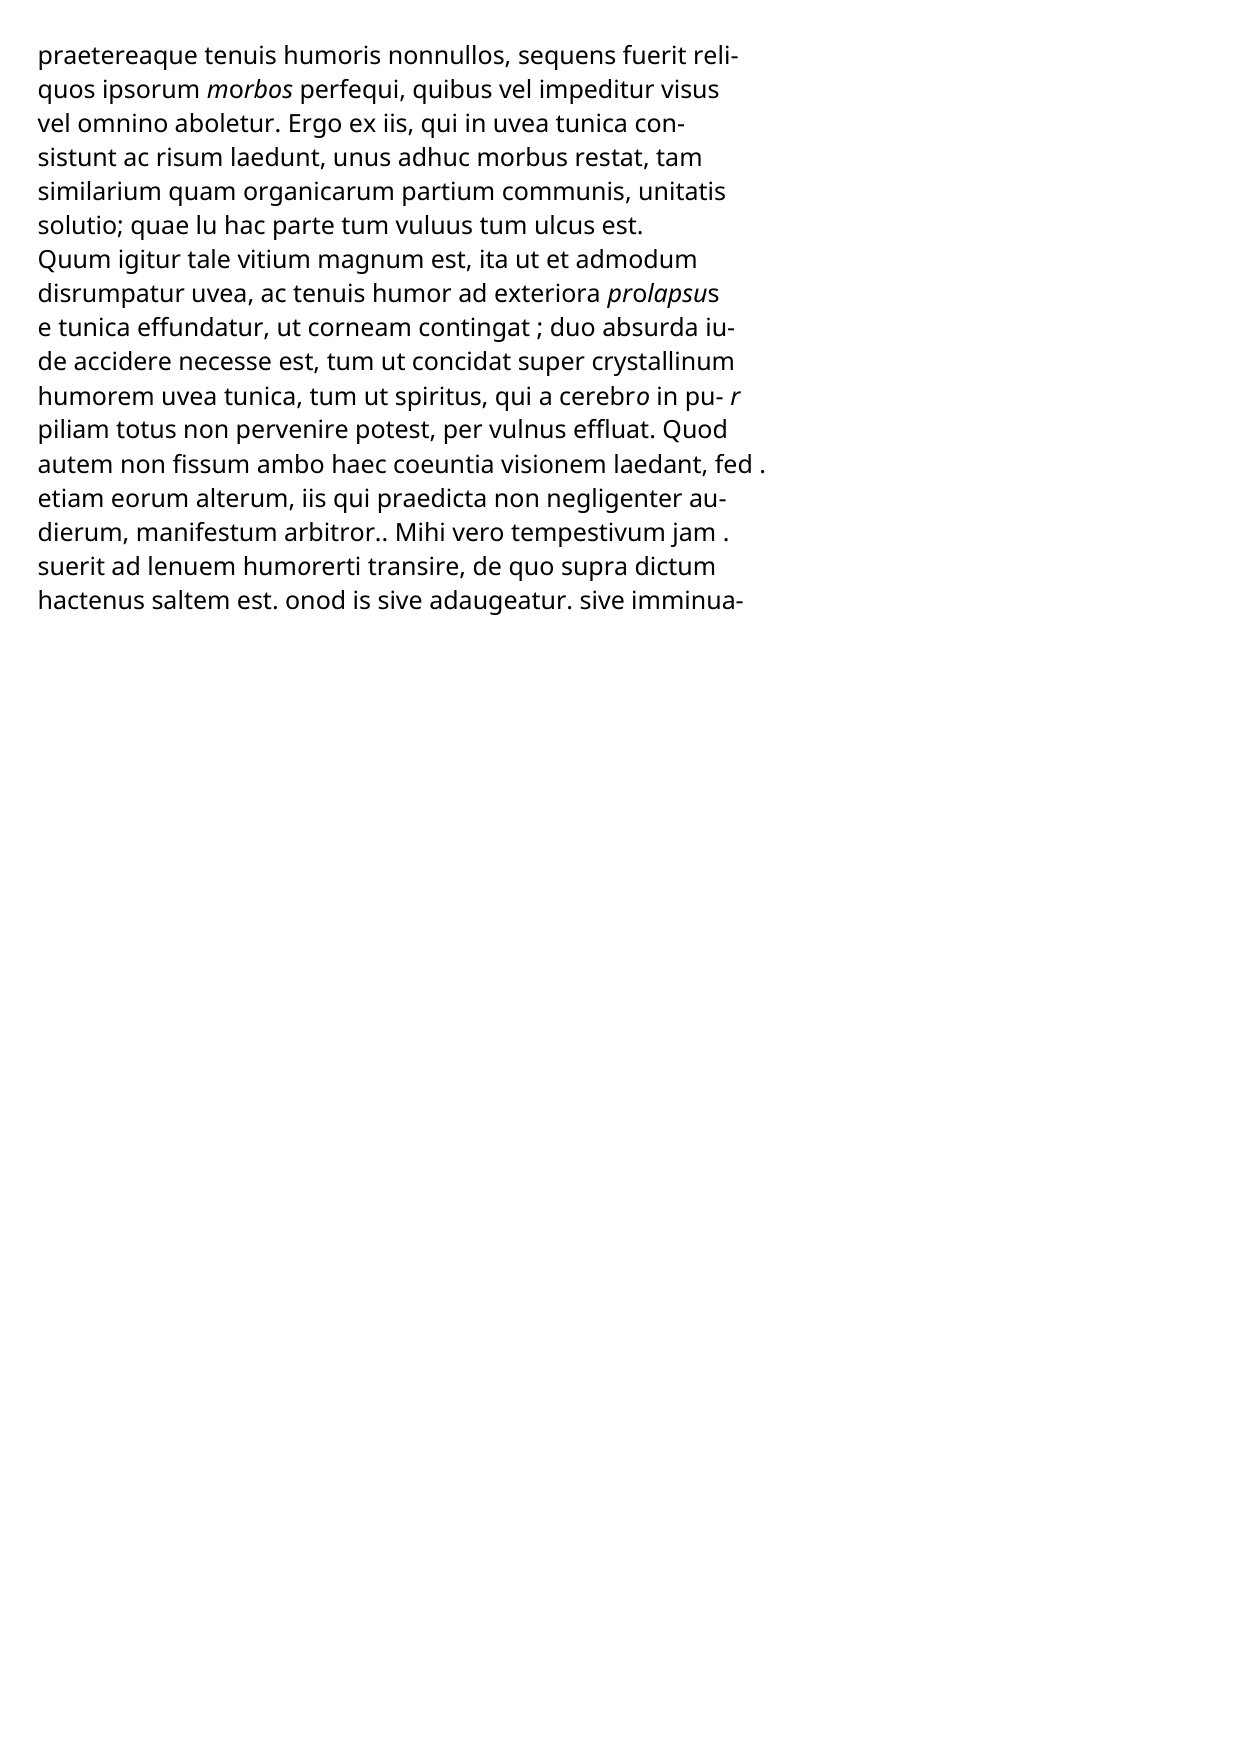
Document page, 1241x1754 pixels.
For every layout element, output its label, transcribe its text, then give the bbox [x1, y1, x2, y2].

text praetereaque tenuis humoris nonnullos, sequens fuerit reli- quos ipsorum morbos perfequi, quibus vel impeditur visus vel omnino aboletur. Ergo ex iis, qui in uvea tunica con- sistunt ac risum laedunt, unus adhuc morbus restat, tam similarium quam organicarum partium communis, unitatis solutio; quae lu hac parte tum vuluus tum ulcus est. Quum igitur tale vitium magnum est, ita ut et admodum disrumpatur uvea, ac tenuis humor ad exteriora prolapsus e tunica effundatur, ut corneam contingat ; duo absurda iu- de accidere necesse est, tum ut concidat super crystallinum humorem uvea tunica, tum ut spiritus, qui a cerebro in pu- r piliam totus non pervenire potest, per vulnus effluat. Quod autem non fissum ambo haec coeuntia visionem laedant, fed . etiam eorum alterum, iis qui praedicta non negligenter au- dierum, manifestum arbitror.. Mihi vero tempestivum jam . suerit ad lenuem humorerti transire, de quo supra dictum hactenus saltem est. onod is sive adaugeatur. sive imminua- [37, 37, 1203, 617]
